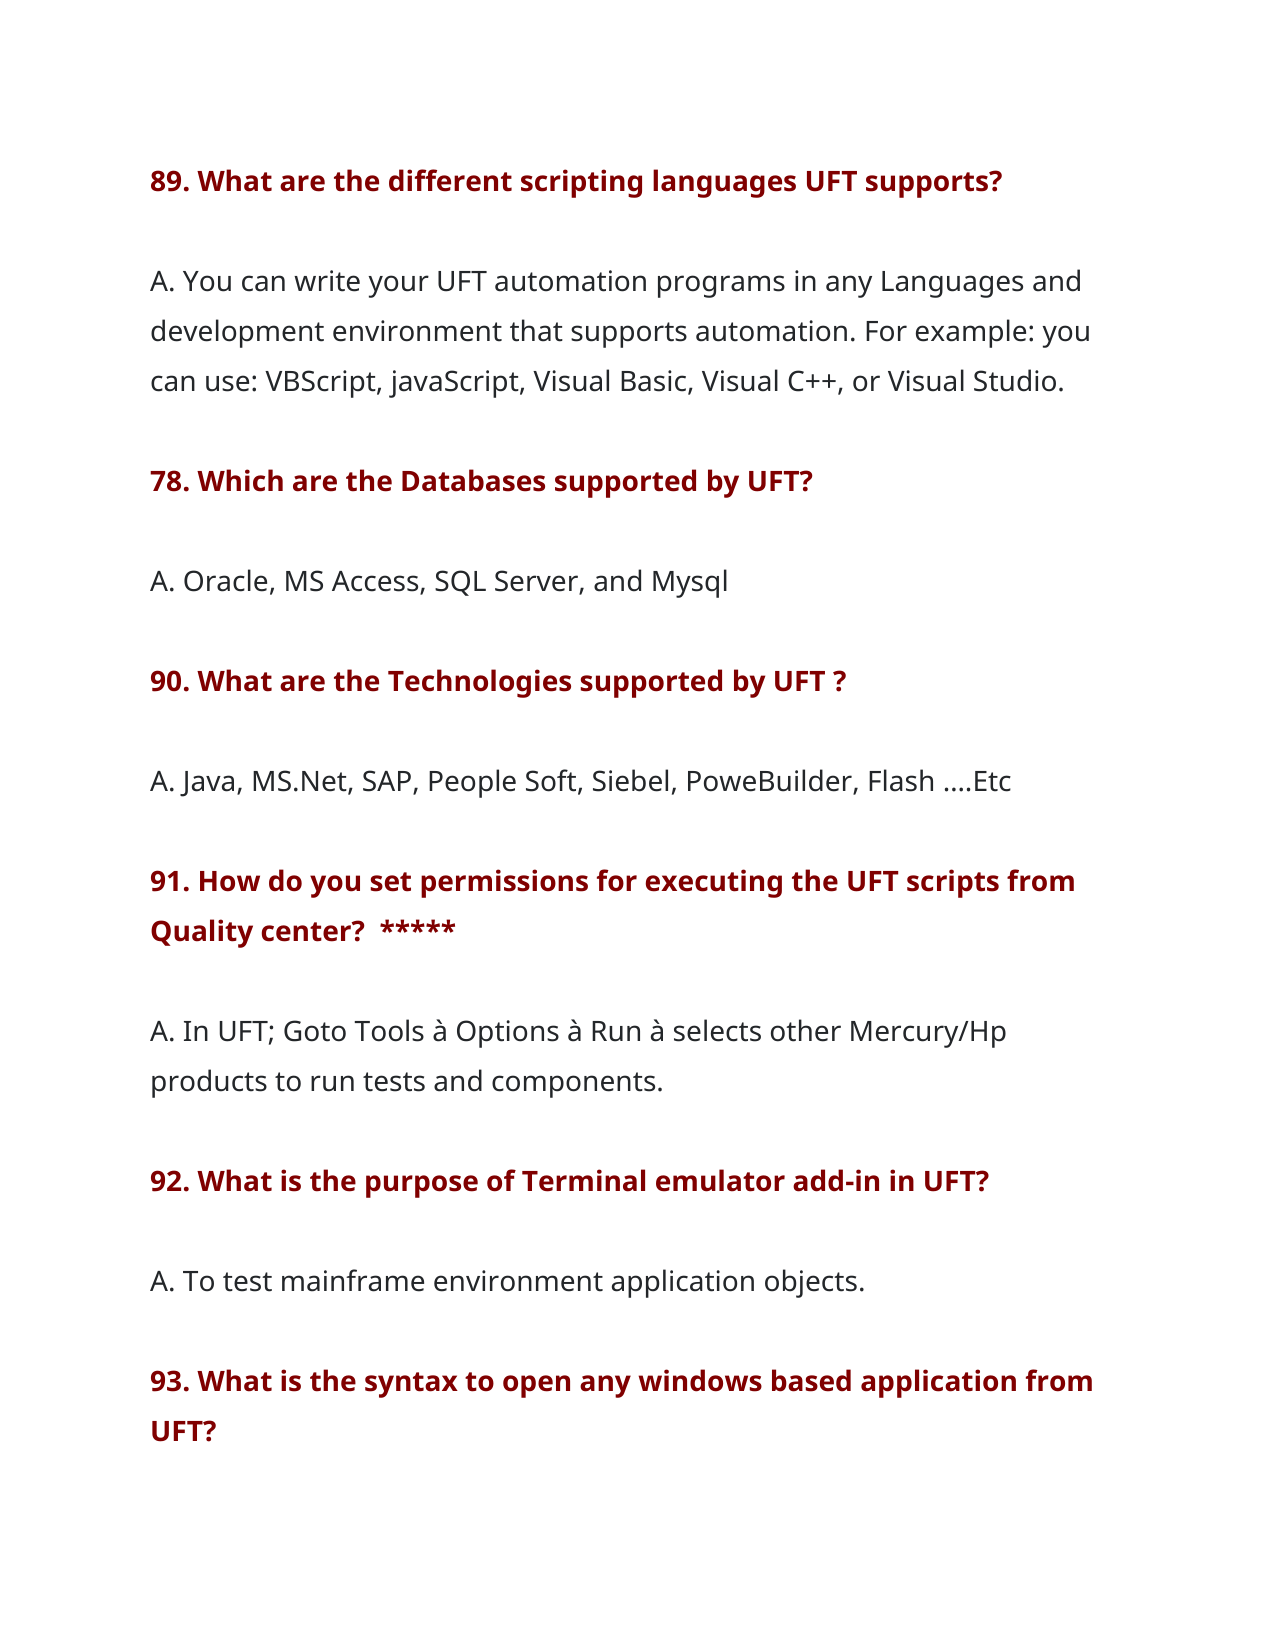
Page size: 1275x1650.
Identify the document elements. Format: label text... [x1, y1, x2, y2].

text A. You can write your UFT automation programs in any Languages and development environment that supports automation. For example: you can use: VBScript, javaScript, Visual Basic, Visual C++, or Visual Studio. [150, 250, 1125, 400]
text A. Oracle, MS Access, SQL Server, and Mysql [150, 550, 1125, 600]
text 92. What is the purpose of Terminal emulator add-in in UFT? [150, 1150, 1125, 1200]
text A. To test mainframe environment application objects. [150, 1250, 1125, 1300]
text 91. How do you set permissions for executing the UFT scripts from Quality center? ***** [150, 850, 1125, 950]
text 93. What is the syntax to open any windows based application from UFT? [150, 1350, 1125, 1450]
text 78. Which are the Databases supported by UFT? [150, 450, 1125, 500]
text A. In UFT; Goto Tools à Options à Run à selects other Mercury/Hp products to run tests and components. [150, 1000, 1125, 1100]
text A. Java, MS.Net, SAP, People Soft, Siebel, PoweBuilder, Flash ….Etc [150, 750, 1125, 800]
text 90. What are the Technologies supported by UFT ? [150, 650, 1125, 700]
text 89. What are the different scripting languages UFT supports? [150, 150, 1125, 200]
